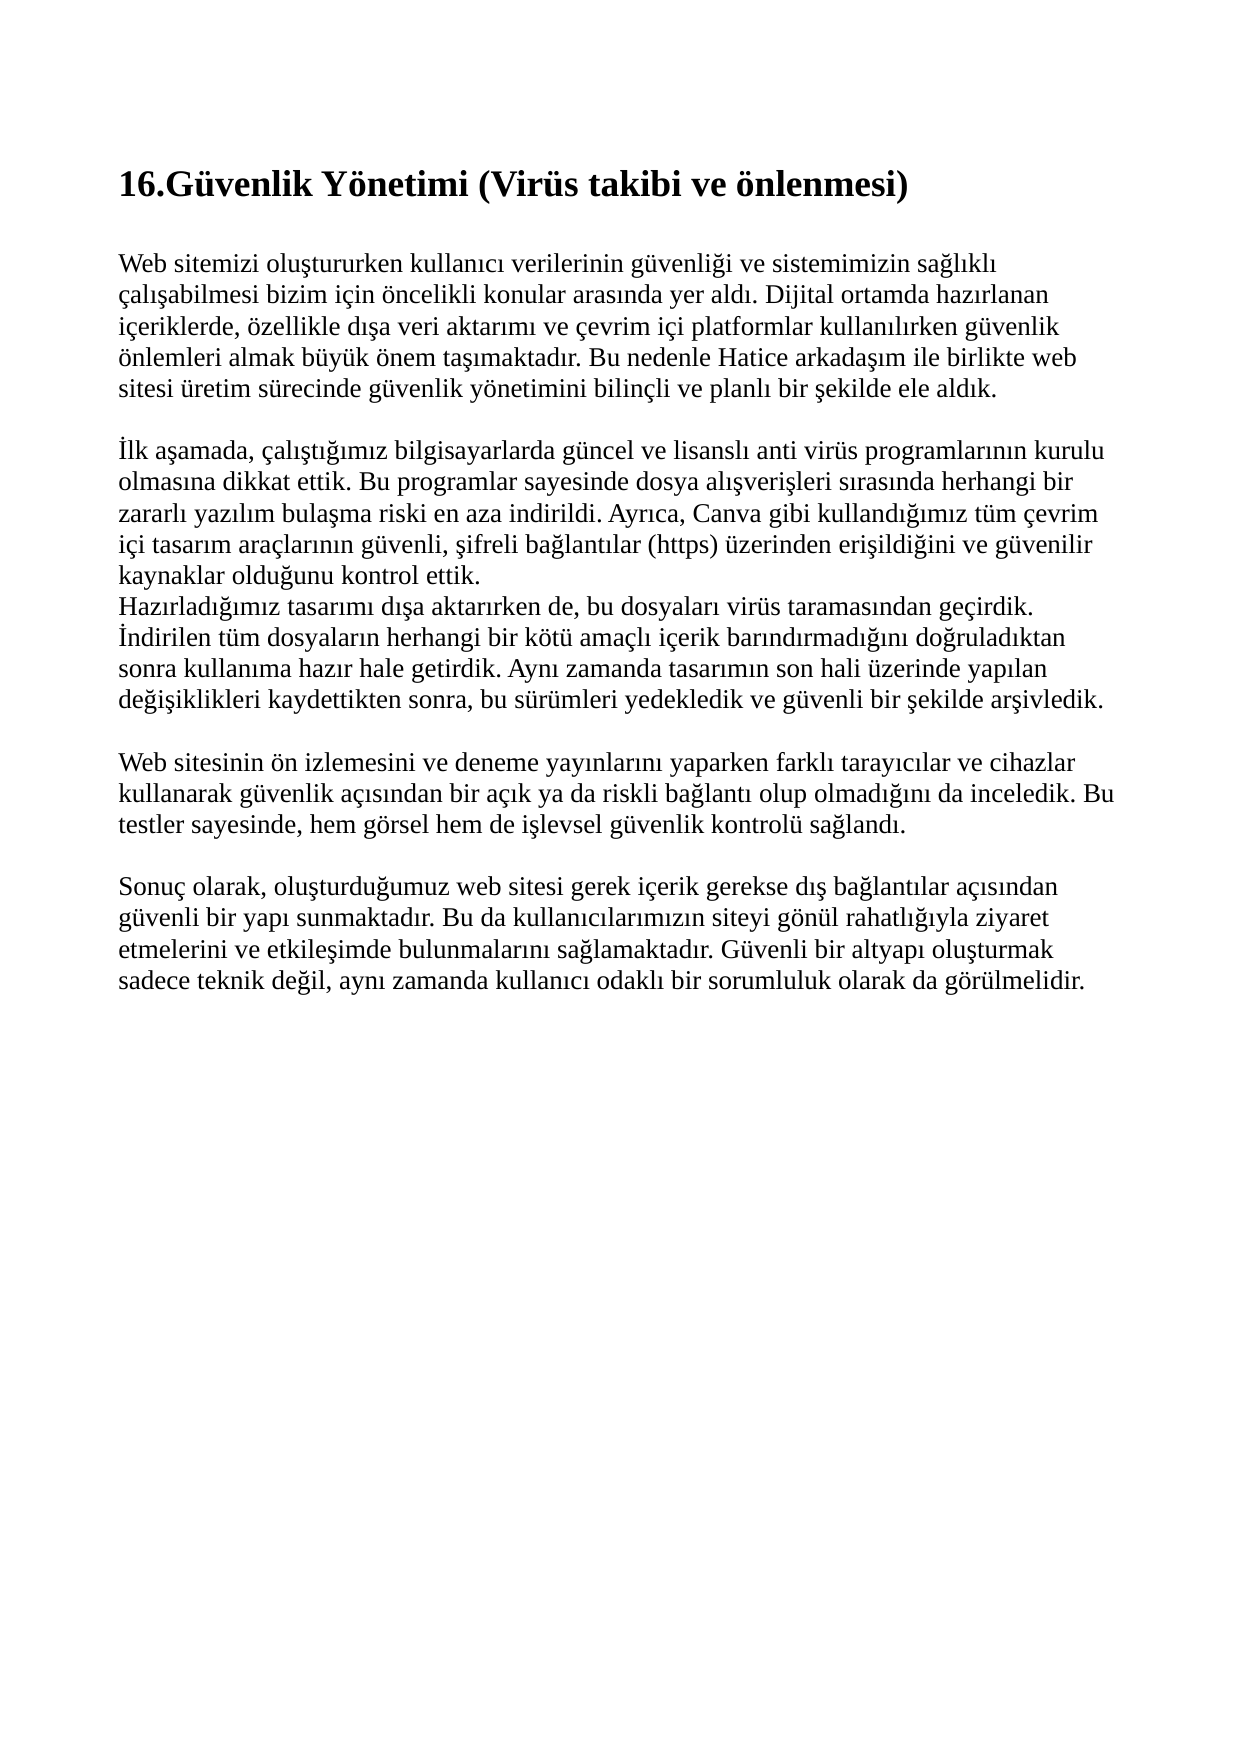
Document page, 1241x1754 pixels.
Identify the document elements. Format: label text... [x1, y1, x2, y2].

text 16.Güvenlik Yönetimi (Virüs takibi ve önlenmesi) [118, 161, 1122, 204]
text Hazırladığımız tasarımı dışa aktarırken de, bu dosyaları virüs taramasından geçirdik. İndirilen tüm dosyaların herhangi bir kötü amaçlı içerik barındırmadığını doğruladıktan sonra kullanıma hazır hale getirdik. Aynı zamanda tasarımın son hali üzerinde yapılan değişiklikleri kaydettikten sonra, bu sürümleri yedekledik ve güvenli bir şekilde arşivledik. Web sitesinin ön izlemesini ve deneme yayınlarını yaparken farklı tarayıcılar ve cihazlar kullanarak güvenlik açısından bir açık ya da riskli bağlantı olup olmadığını da inceledik. Bu testler sayesinde, hem görsel hem de işlevsel güvenlik kontrolü sağlandı. Sonuç olarak, oluşturduğumuz web sitesi gerek içerik gerekse dış bağlantılar açısından güvenli bir yapı sunmaktadır. Bu da kullanıcılarımızın siteyi gönül rahatlığıyla ziyaret etmelerini ve etkileşimde bulunmalarını sağlamaktadır. Güvenli bir altyapı oluşturmak sadece teknik değil, aynı zamanda kullanıcı odaklı bir sorumluluk olarak da görülmelidir. [118, 590, 1122, 1081]
text Web sitemizi oluştururken kullanıcı verilerinin güvenliği ve sistemimizin sağlıklı çalışabilmesi bizim için öncelikli konular arasında yer aldı. Dijital ortamda hazırlanan içeriklerde, özellikle dışa veri aktarımı ve çevrim içi platformlar kullanılırken güvenlik önlemleri almak büyük önem taşımaktadır. Bu nedenle Hatice arkadaşım ile birlikte web sitesi üretim sürecinde güvenlik yönetimini bilinçli ve planlı bir şekilde ele aldık. İlk aşamada, çalıştığımız bilgisayarlarda güncel ve lisanslı anti virüs programlarının kurulu olmasına dikkat ettik. Bu programlar sayesinde dosya alışverişleri sırasında herhangi bir zararlı yazılım bulaşma riski en aza indirildi. Ayrıca, Canva gibi kullandığımız tüm çevrim içi tasarım araçlarının güvenli, şifreli bağlantılar (https) üzerinden erişildiğini ve güvenilir kaynaklar olduğunu kontrol ettik. [118, 247, 1122, 590]
